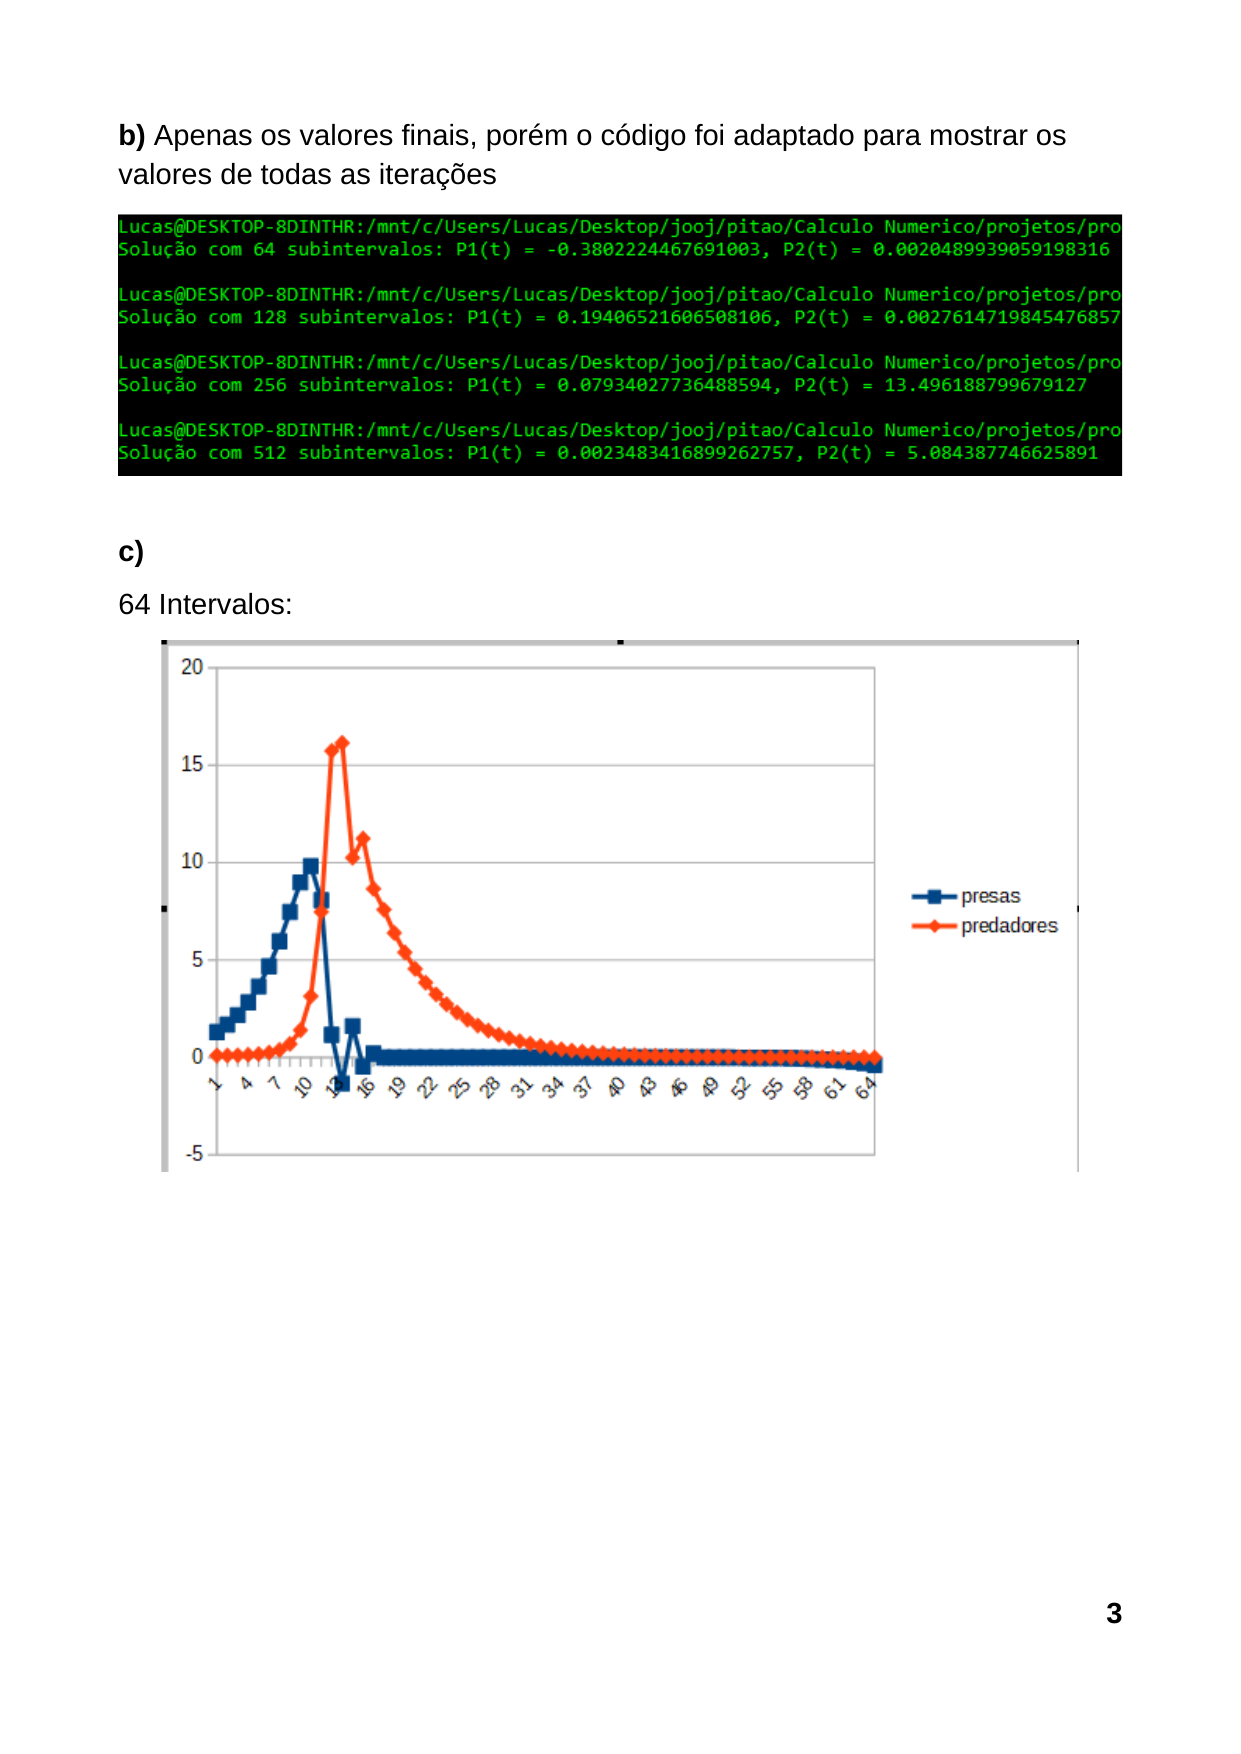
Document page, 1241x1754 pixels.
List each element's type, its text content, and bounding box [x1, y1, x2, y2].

text 64 Intervalos: [118, 587, 1122, 621]
picture [161, 640, 1079, 1172]
text c) [118, 534, 1122, 567]
picture [118, 209, 1123, 476]
text b) Apenas os valores finais, porém o código foi adaptado para mostrar os valores de todas as iterações [118, 118, 1122, 190]
text 3 [118, 1596, 1122, 1630]
